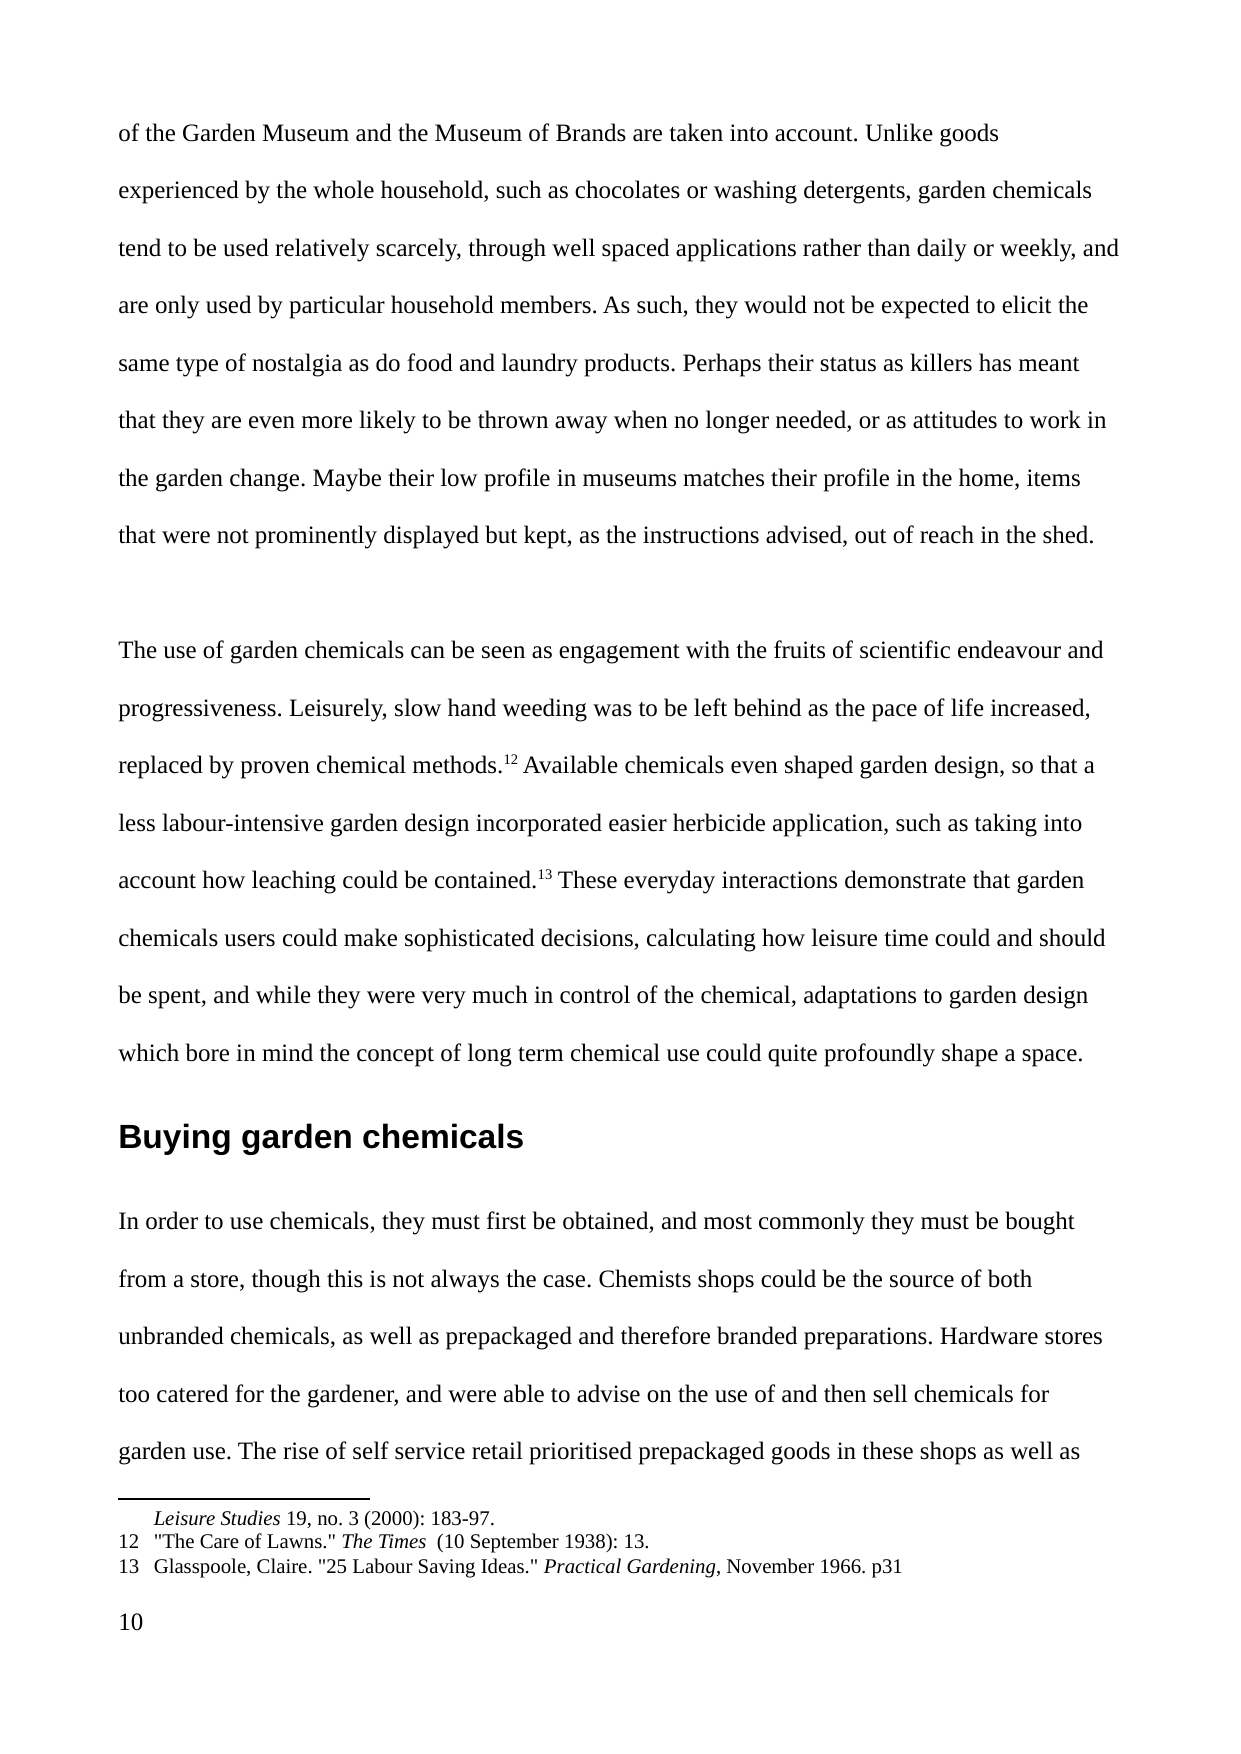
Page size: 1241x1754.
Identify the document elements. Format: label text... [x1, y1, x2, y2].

text "The Care of Lawns." The Times (10 September 1938): 13. [118, 1529, 1122, 1553]
text The use of garden chemicals can be seen as engagement with the fruits of scientific endeavour and progressiveness. Leisurely, slow hand weeding was to be left behind as the pace of life increased, replaced by proven chemical methods. Available chemicals even shaped garden design, so that a less labour-intensive garden design incorporated easier herbicide application, such as taking into account how leaching could be contained. These everyday interactions demonstrate that garden chemicals users could make sophisticated decisions, calculating how leisure time could and should be spent, and while they were very much in control of the chemical, adaptations to garden design which bore in mind the concept of long term chemical use could quite profoundly shape a space. [118, 636, 1122, 1067]
subtitle Buying garden chemicals [118, 1116, 1122, 1155]
text of the Garden Museum and the Museum of Brands are taken into account. Unlike goods experienced by the whole household, such as chocolates or washing detergents, garden chemicals tend to be used relatively scarcely, through well spaced applications rather than daily or weekly, and are only used by particular household members. As such, they would not be expected to elicit the same type of nostalgia as do food and laundry products. Perhaps their status as killers has meant that they are even more likely to be thrown away when no longer needed, or as attitudes to work in the garden change. Maybe their low profile in museums matches their profile in the home, items that were not prominently displayed but kept, as the instructions advised, out of reach in the shed. [118, 118, 1122, 549]
text Glasspoole, Claire. "25 Labour Saving Ideas." Practical Gardening, November 1966. p31 [118, 1553, 1122, 1578]
text Leisure Studies 19, no. 3 (2000): 183-97. [118, 1505, 1122, 1529]
text In order to use chemicals, they must first be obtained, and most commonly they must be bought from a store, though this is not always the case. Chemists shops could be the source of both unbranded chemicals, as well as prepackaged and therefore branded preparations. Hardware stores too catered for the gardener, and were able to advise on the use of and then sell chemicals for garden use. The rise of self service retail prioritised prepackaged goods in these shops as well as [118, 1206, 1122, 1465]
